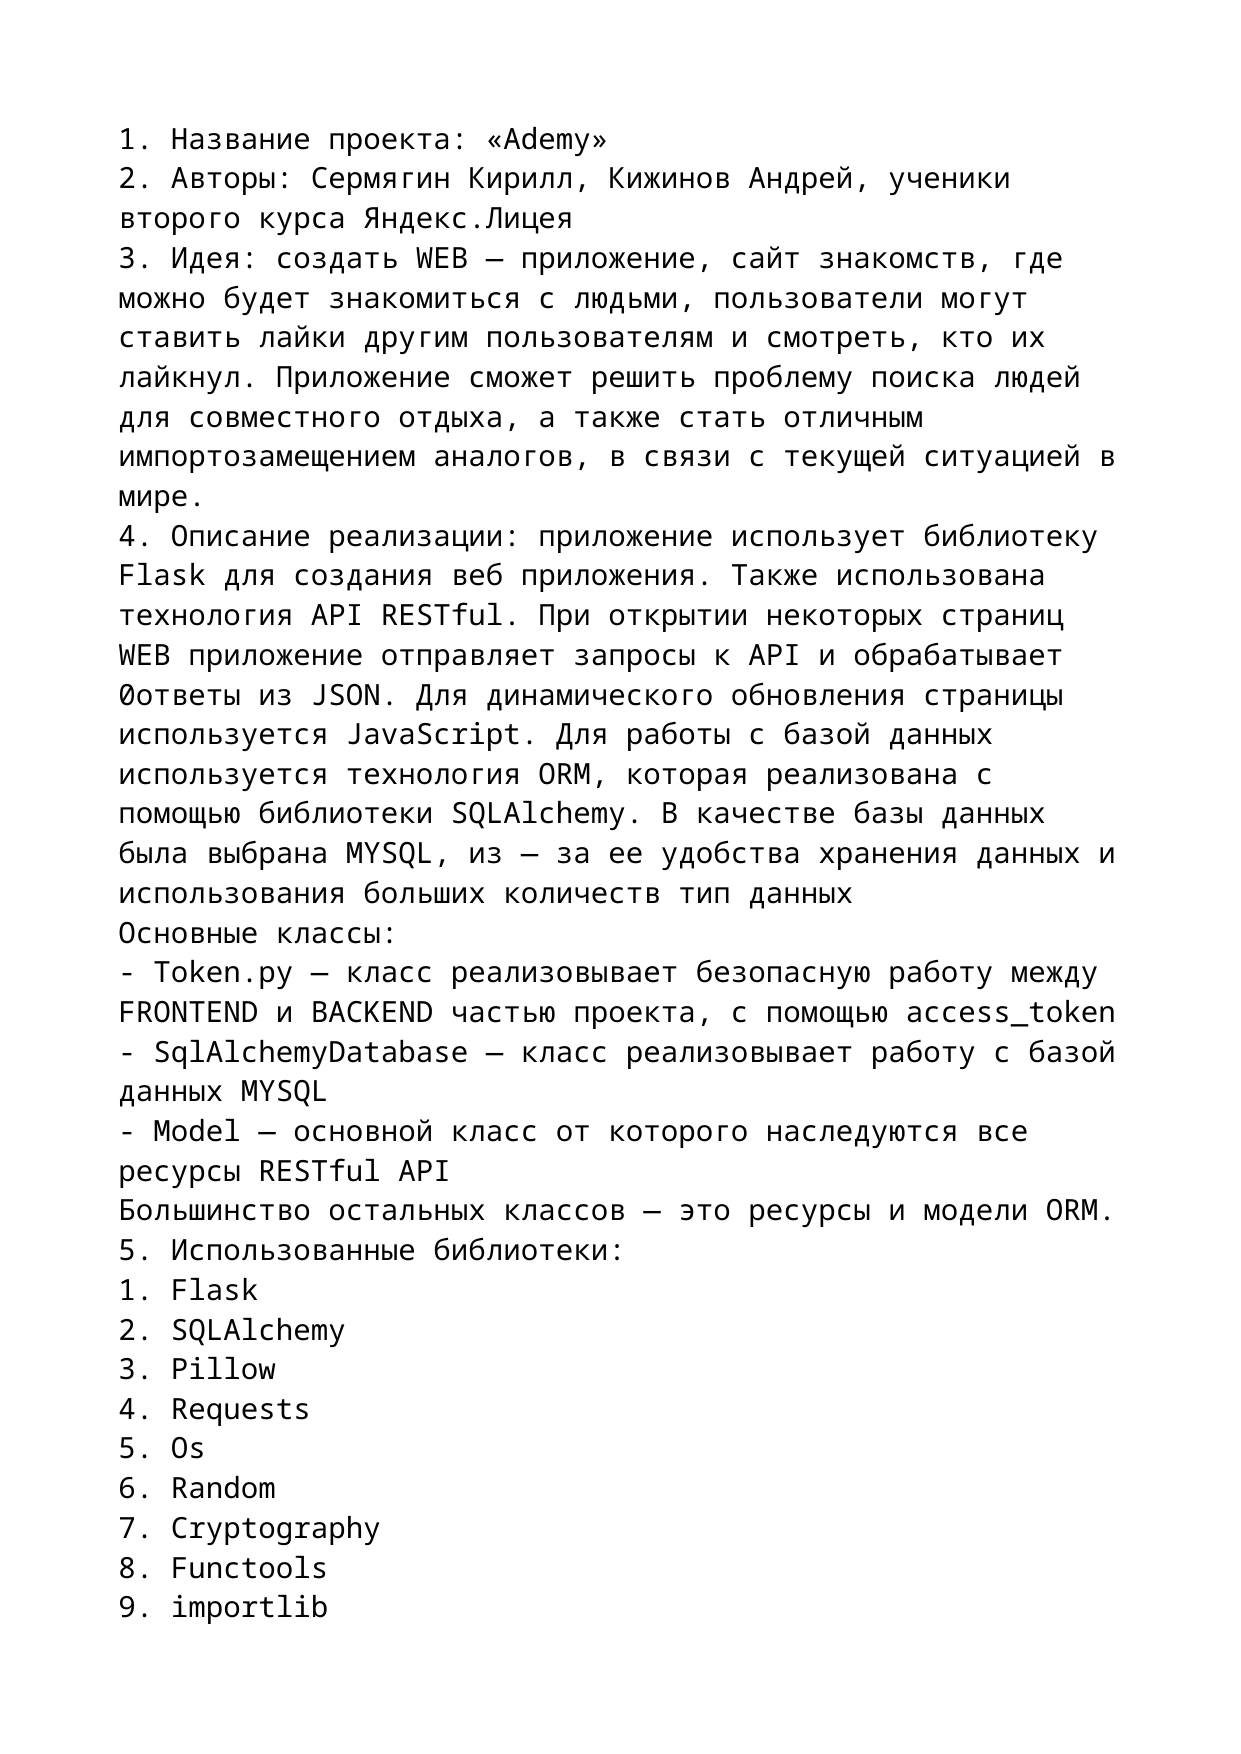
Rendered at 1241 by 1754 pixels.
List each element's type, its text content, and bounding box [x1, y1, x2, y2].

text 1. Flask [118, 1269, 1122, 1309]
text 2. SQLAlchemy [118, 1309, 1122, 1348]
text - Token.py — класс реализовывает безопасную работу между FRONTEND и BACKEND частью проекта, с помощью access_token [118, 952, 1122, 1031]
text - SqlAlchemyDatabase — класс реализовывает работу с базой данных MYSQL [118, 1031, 1122, 1110]
text 5. Os [118, 1428, 1122, 1467]
text 5. Использованные библиотеки: [118, 1229, 1122, 1269]
text 4. Requests [118, 1388, 1122, 1428]
text 6. Random [118, 1467, 1122, 1507]
text 4. Описание реализации: приложение использует библиотеку Flask для создания веб приложения. Также использована технология API RESTful. При открытии некоторых страниц WEB приложение отправляет запросы к API и обрабатывает 0ответы из JSON. Для динамического обновления страницы используется JavaScript. Для работы с базой данных используется технология ORM, которая реализована с помощью библиотеки SQLAlchemy. В качестве базы данных была выбрана MYSQL, из — за ее удобства хранения данных и использования больших количеств тип данных [118, 515, 1122, 912]
text Большинство остальных классов — это ресурсы и модели ORM. [118, 1190, 1122, 1229]
text Основные классы: [118, 912, 1122, 952]
text 8. Functools [118, 1547, 1122, 1587]
text 9. importlib [118, 1587, 1122, 1626]
text 3. Pillow [118, 1348, 1122, 1388]
text 7. Cryptography [118, 1507, 1122, 1547]
text 2. Авторы: Сермягин Кирилл, Кижинов Андрей, ученики второго курса Яндекс.Лицея [118, 158, 1122, 237]
text - Model — основной класс от которого наследуются все ресурсы RESTful API [118, 1110, 1122, 1190]
text 1. Название проекта: «Ademy» [118, 118, 1122, 158]
text 3. Идея: создать WEB — приложение, сайт знакомств, где можно будет знакомиться с людьми, пользователи могут ставить лайки другим пользователям и смотреть, кто их лайкнул. Приложение сможет решить проблему поиска людей для совместного отдыха, а также стать отличным импортозамещением аналогов, в связи с текущей ситуацией в мире. [118, 237, 1122, 515]
